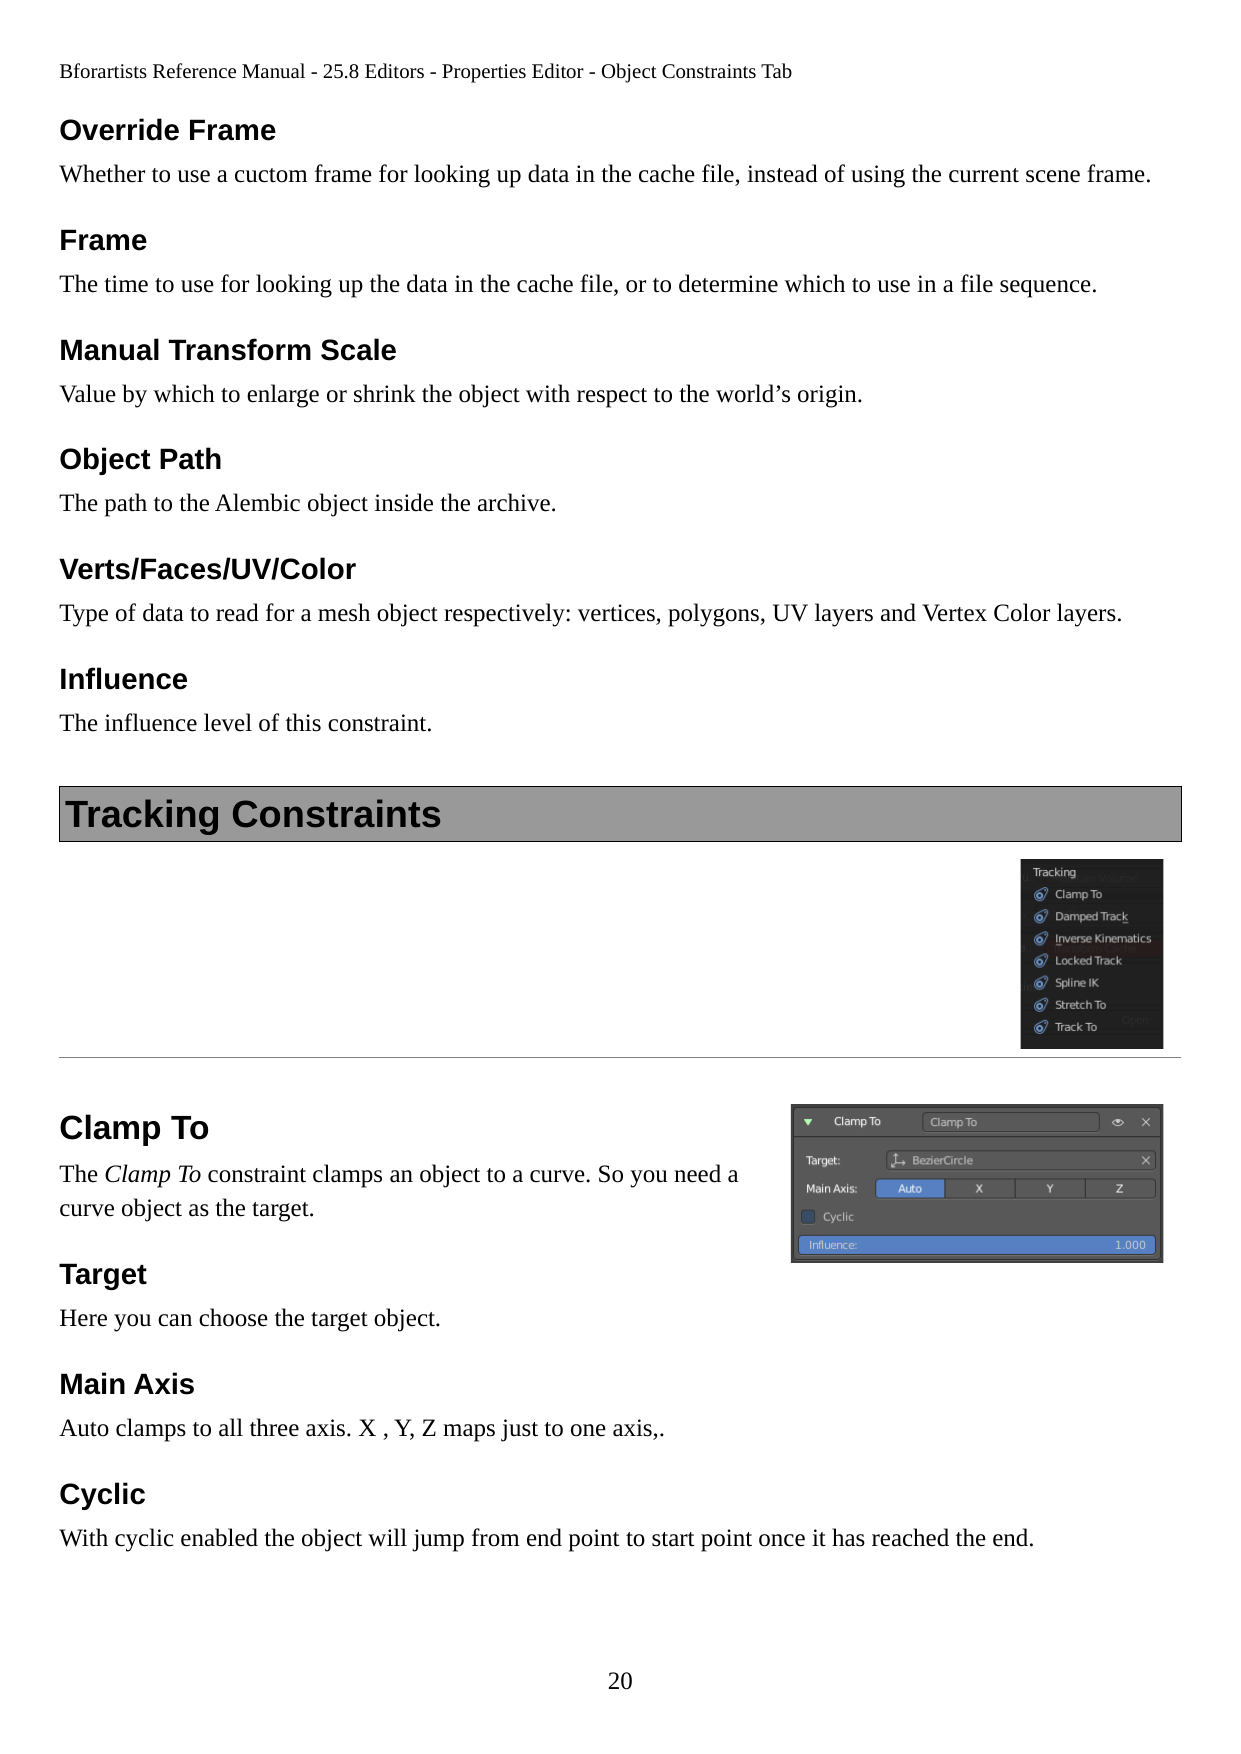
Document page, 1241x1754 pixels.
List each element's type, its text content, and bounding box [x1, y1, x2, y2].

subtitle Object Path [59, 442, 1181, 476]
subtitle Manual Transform Scale [59, 332, 1181, 366]
text Auto clamps to all three axis. X , Y, Z maps just to one axis,. [59, 1413, 1181, 1442]
text Type of data to read for a mesh object respectively: vertices, polygons, UV layers and Vertex Color layers. [59, 598, 1181, 627]
text Here you can choose the target object. [59, 1303, 1181, 1332]
subtitle Verts/Faces/UV/Color [59, 552, 1181, 586]
subtitle Target [59, 1257, 1181, 1291]
text The path to the Alembic object inside the archive. [59, 488, 1181, 517]
subtitle Influence [59, 662, 1181, 696]
subtitle Frame [59, 222, 1181, 256]
text The influence level of this constraint. [59, 708, 1181, 737]
picture [790, 1104, 1164, 1263]
subtitle [1164, 1108, 1181, 1146]
text Value by which to enlarge or shrink the object with respect to the world’s origin. [59, 379, 1181, 407]
text The time to use for looking up the data in the cache file, or to determine which to use in a file sequence. [59, 269, 1181, 297]
subtitle Cyclic [59, 1477, 1181, 1511]
text Whether to use a cuctom frame for looking up data in the cache file, instead of using the current scene frame. [59, 159, 1181, 188]
subtitle Main Axis [59, 1367, 1181, 1401]
picture [1020, 859, 1164, 1049]
text The Clamp To constraint clamps an object to a curve. So you need a curve object as the target. [59, 1159, 790, 1222]
text With cyclic enabled the object will jump from end point to start point once it has reached the end. [59, 1523, 1181, 1552]
table_header Tracking Constraints [60, 787, 1181, 841]
subtitle Override Frame [59, 113, 1181, 146]
subtitle Clamp To [59, 1108, 790, 1146]
